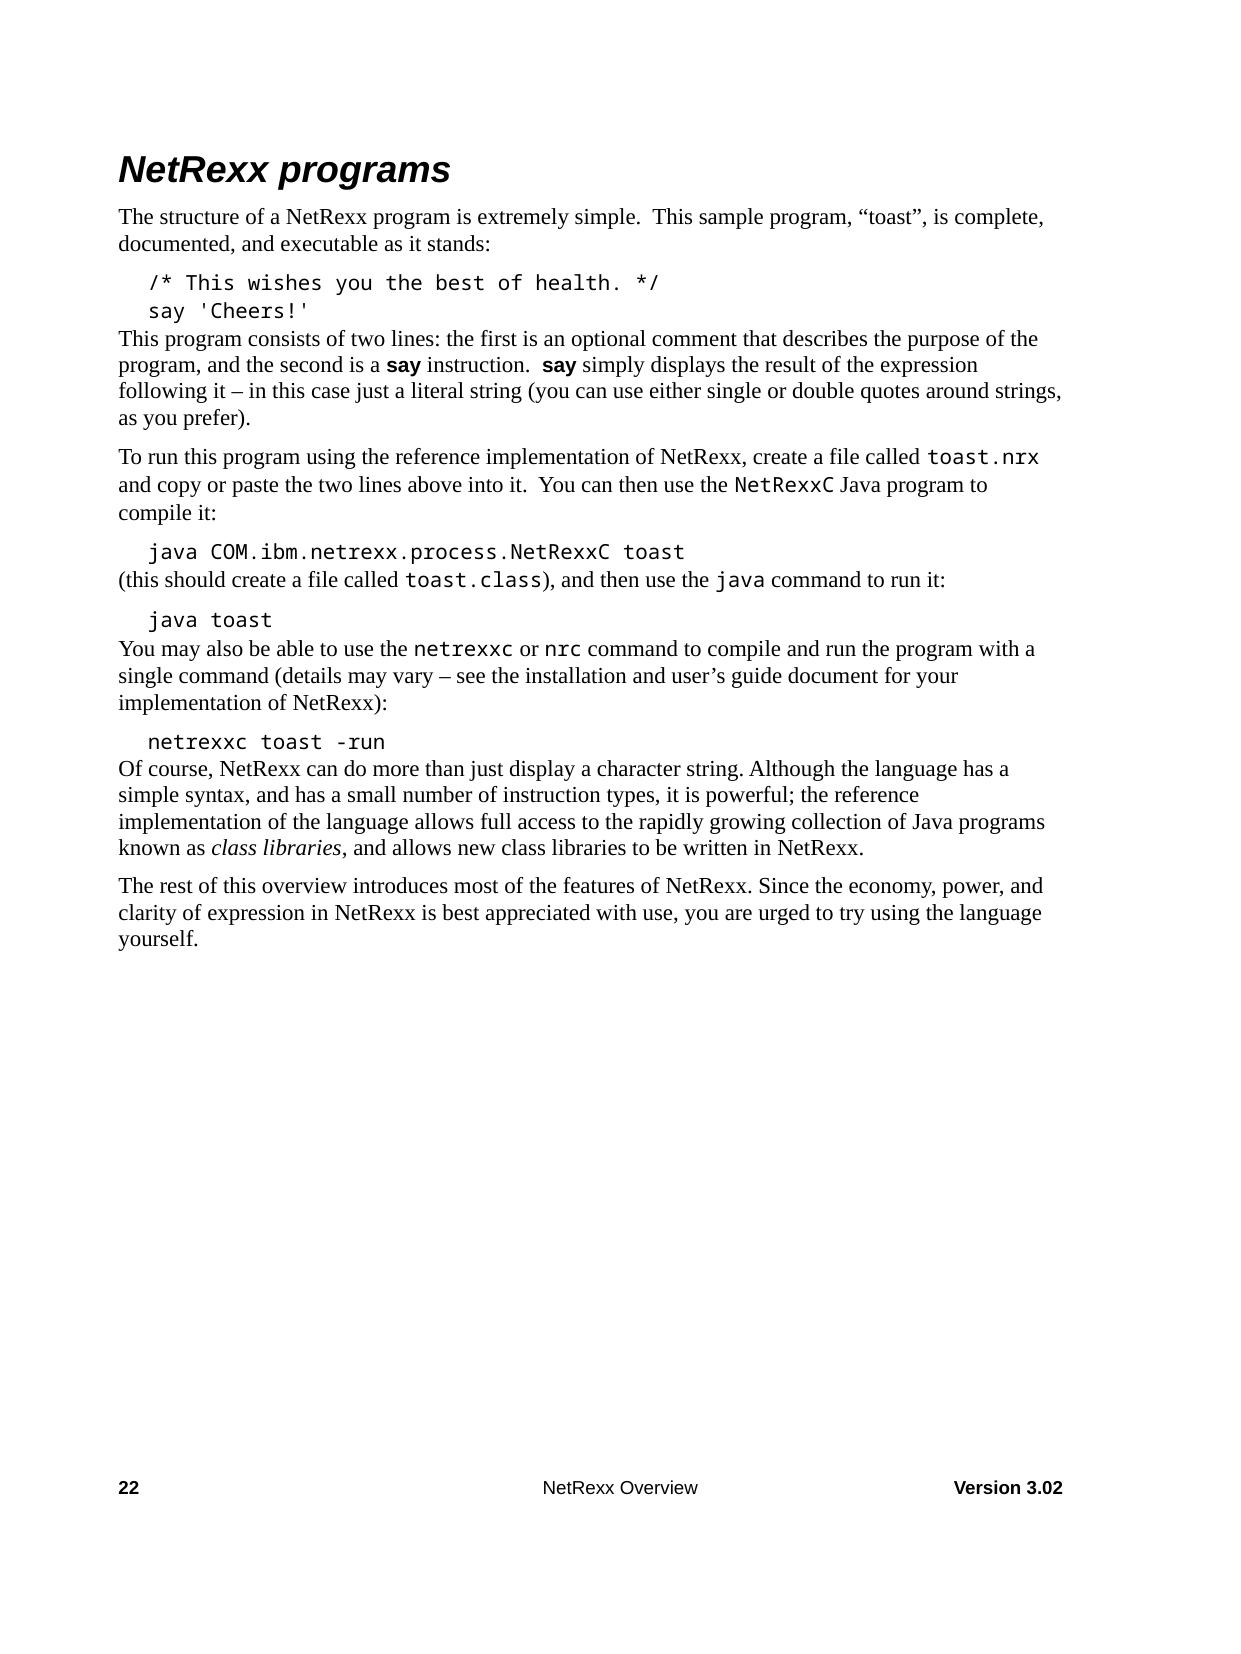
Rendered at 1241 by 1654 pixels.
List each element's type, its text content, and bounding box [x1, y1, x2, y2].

text To run this program using the reference implementation of NetRexx, create a file called toast.nrx and copy or paste the two lines above into it. You can then use the NetRexxC Java program to compile it: [118, 442, 1063, 525]
text java toast [148, 605, 1063, 634]
subtitle NetRexx programs [118, 148, 1063, 191]
text netrexxc toast -run [148, 727, 1063, 755]
text (this should create a file called toast.class), and then use the java command to run it: [118, 565, 1063, 594]
text You may also be able to use the netrexxc or nrc command to compile and run the program with a single command (details may vary – see the installation and user’s guide document for your implementation of NetRexx): [118, 634, 1063, 715]
text This program consists of two lines: the first is an optional comment that describes the purpose of the program, and the second is a say instruction. say simply displays the result of the expression following it – in this case just a literal string (you can use either single or double quotes around strings, as you prefer). [118, 324, 1063, 430]
text The rest of this overview introduces most of the features of NetRexx. Since the economy, power, and clarity of expression in NetRexx is best appreciated with use, you are urged to try using the language yourself. [118, 872, 1063, 951]
text Of course, NetRexx can do more than just display a character string. Although the language has a simple syntax, and has a small number of instruction types, it is powerful; the reference implementation of the language allows full access to the rapidly growing collection of Java programs known as class libraries, and allows new class libraries to be written in NetRexx. [118, 755, 1063, 861]
text java COM.ibm.netrexx.process.NetRexxC toast [148, 537, 1063, 565]
text The structure of a NetRexx program is extremely simple. This sample program, “toast”, is complete, documented, and executable as it stands: [118, 203, 1063, 256]
text /* This wishes you the best of health. */ say 'Cheers!' [148, 268, 1063, 324]
